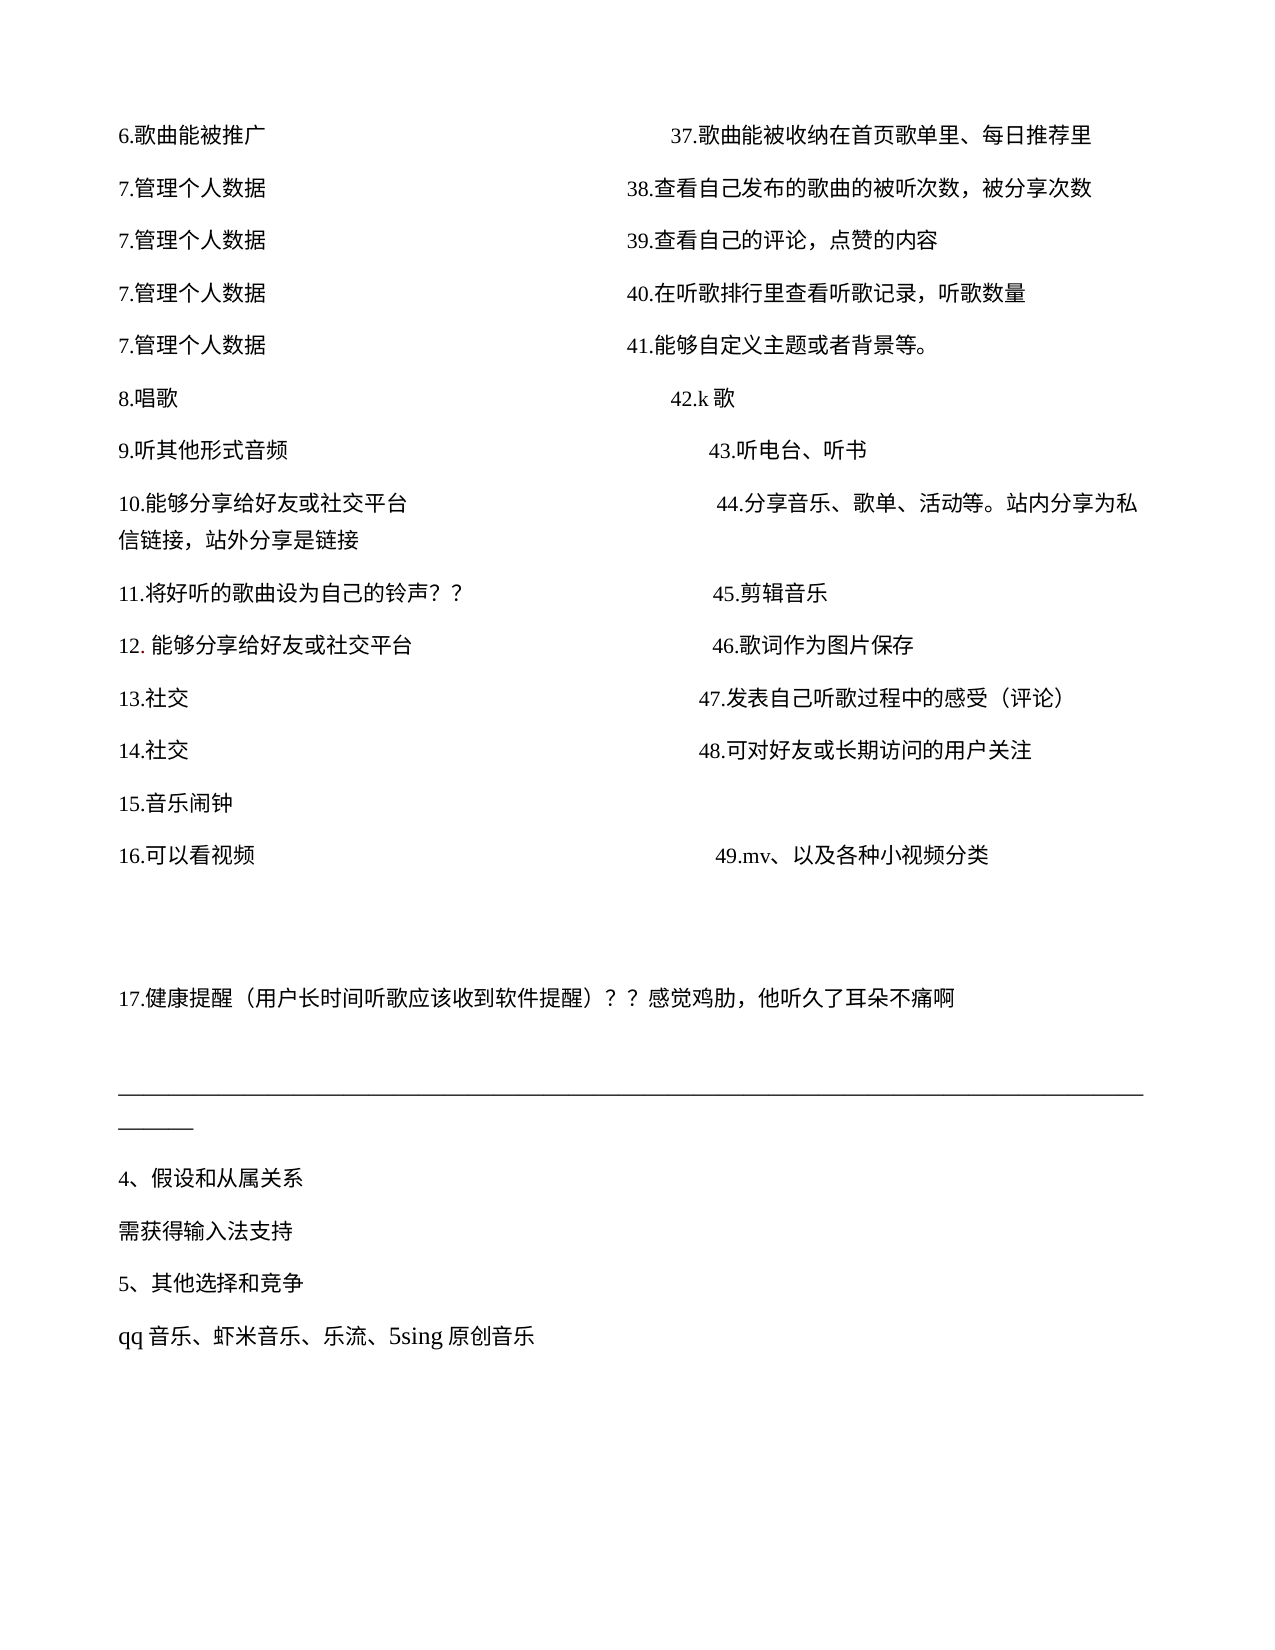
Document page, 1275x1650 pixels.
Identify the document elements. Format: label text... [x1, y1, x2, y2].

text 14.社交 48.可对好友或长期访问的用户关注 [118, 733, 1157, 765]
text 7.管理个人数据 39.查看自己的评论，点赞的内容 [118, 223, 1157, 255]
text 4、假设和从属关系 [118, 1161, 1157, 1193]
text 15.音乐闹钟 [118, 786, 1157, 818]
text 13.社交 47.发表自己听歌过程中的感受（评论） [118, 681, 1157, 713]
text 6.歌曲能被推广 37.歌曲能被收纳在首页歌单里、每日推荐里 [118, 118, 1157, 150]
text 7.管理个人数据 41.能够自定义主题或者背景等。 [118, 328, 1157, 360]
text 8.唱歌 42.k歌 [118, 381, 1157, 412]
text 10.能够分享给好友或社交平台 44.分享音乐、歌单、活动等。站内分享为私信链接，站外分享是链接 [118, 486, 1157, 555]
text 16.可以看视频 49.mv、以及各种小视频分类 [118, 838, 1157, 870]
text 7.管理个人数据 40.在听歌排行里查看听歌记录，听歌数量 [118, 276, 1157, 307]
text 12. 能够分享给好友或社交平台 46.歌词作为图片保存 [118, 628, 1157, 660]
text 7.管理个人数据 38.查看自己发布的歌曲的被听次数，被分享次数 [118, 171, 1157, 202]
text qq音乐、虾米音乐、乐流、5sing原创音乐 [118, 1319, 1157, 1351]
text ———————————————————————————————————————————— [118, 1078, 1157, 1141]
text 需获得输入法支持 [118, 1214, 1157, 1246]
text 5、其他选择和竞争 [118, 1266, 1157, 1298]
text 17.健康提醒（用户长时间听歌应该收到软件提醒）？？感觉鸡肋，他听久了耳朵不痛啊 [118, 981, 1157, 1012]
text 11.将好听的歌曲设为自己的铃声？？ 45.剪辑音乐 [118, 576, 1157, 608]
text 9.听其他形式音频 43.听电台、听书 [118, 433, 1157, 465]
